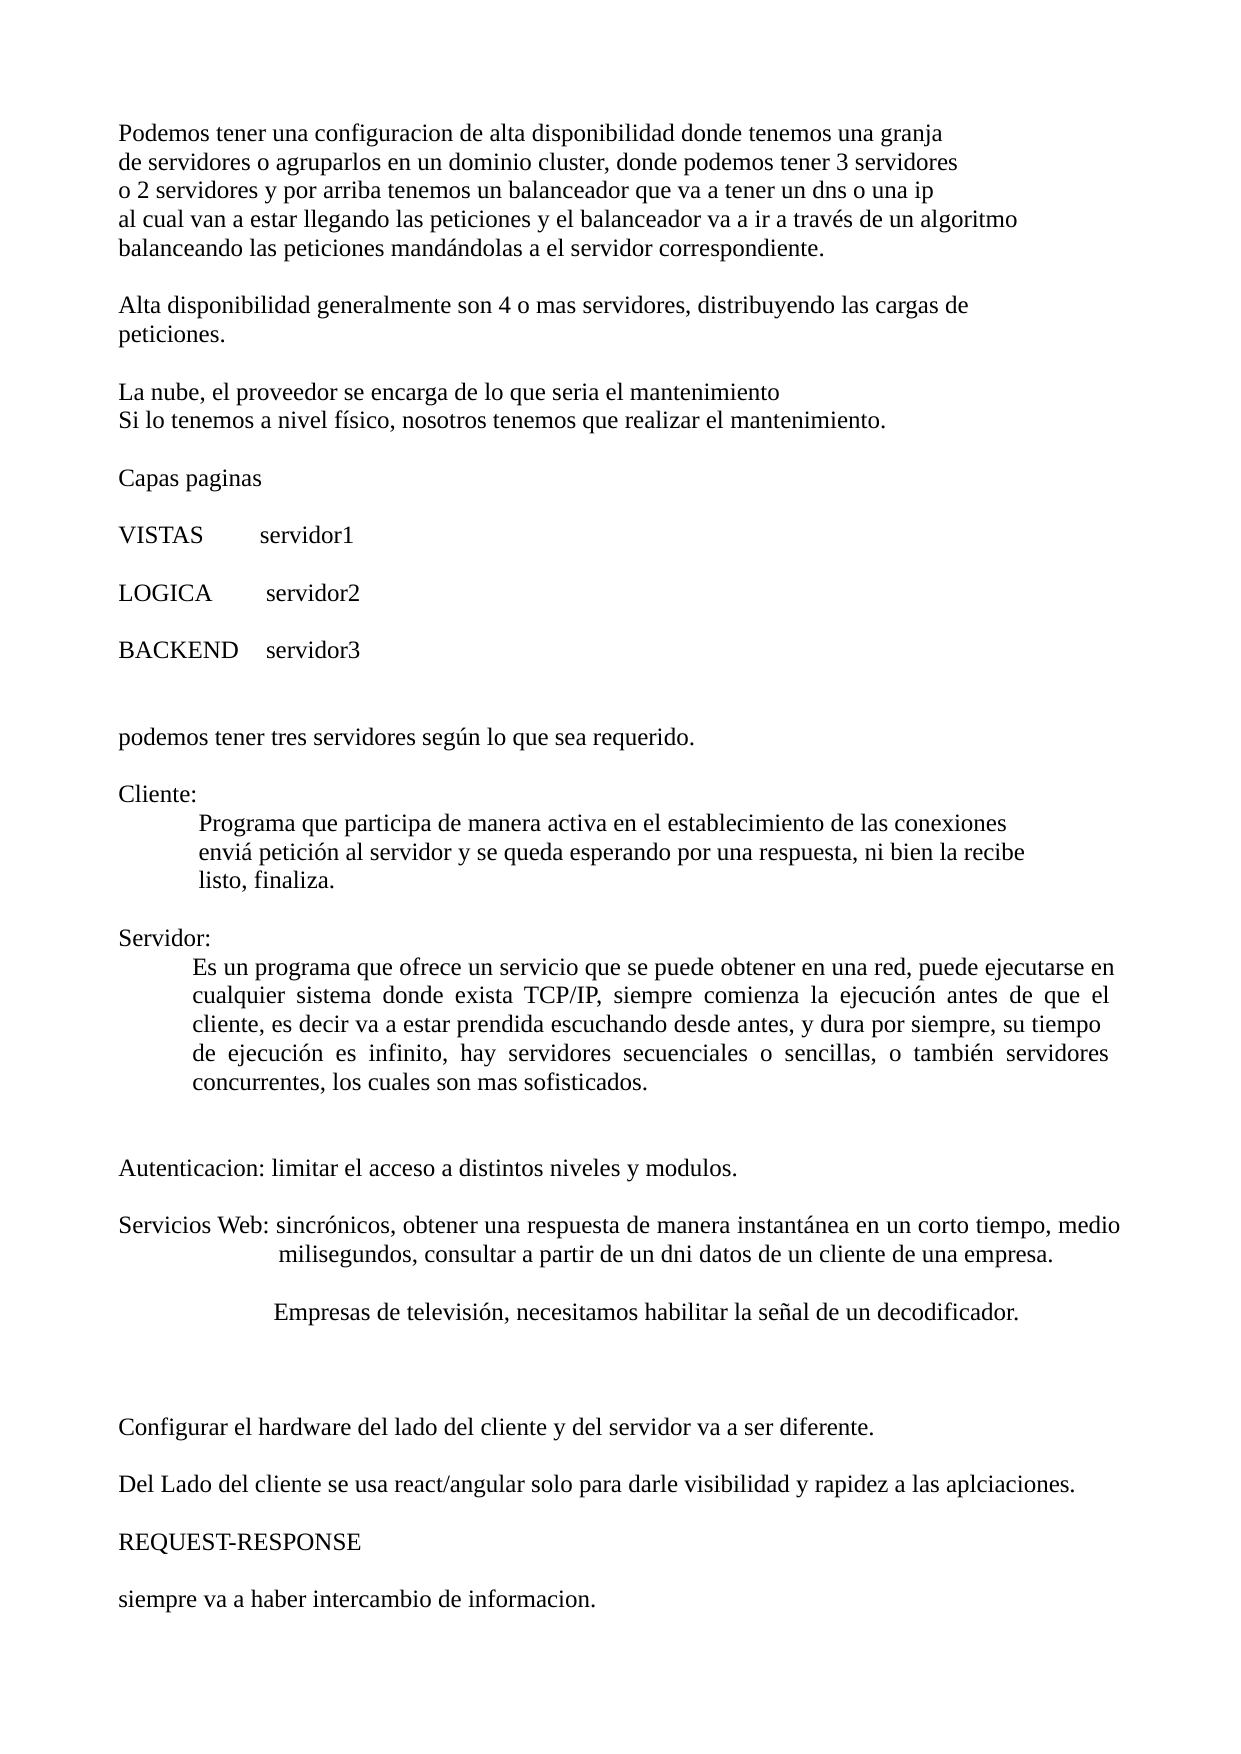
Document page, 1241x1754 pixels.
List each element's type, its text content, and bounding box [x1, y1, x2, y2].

text Configurar el hardware del lado del cliente y del servidor va a ser diferente. [118, 1412, 1122, 1441]
text LOGICA servidor2 [118, 578, 1122, 607]
text podemos tener tres servidores según lo que sea requerido. [118, 722, 1122, 751]
text BACKEND servidor3 [118, 636, 1122, 664]
text Podemos tener una configuracion de alta disponibilidad donde tenemos una granja [118, 118, 1122, 147]
text o 2 servidores y por arriba tenemos un balanceador que va a tener un dns o una ip [118, 176, 1122, 204]
text enviá petición al servidor y se queda esperando por una respuesta, ni bien la recibe [118, 837, 1122, 866]
text peticiones. [118, 319, 1122, 348]
text Autenticacion: limitar el acceso a distintos niveles y modulos. [118, 1153, 1122, 1182]
text Capas paginas [118, 463, 1122, 492]
text Servidor: [118, 923, 1122, 952]
text listo, finaliza. [118, 866, 1122, 894]
text Servicios Web: sincrónicos, obtener una respuesta de manera instantánea en un corto tiempo, medio milisegundos, consultar a partir de un dni datos de un cliente de una empresa. [118, 1211, 1122, 1268]
text Es un programa que ofrece un servicio que se puede obtener en una red, puede ejecutarse en cualquier sistema donde exista TCP/IP, siempre comienza la ejecución antes de que el cliente, es decir va a estar prendida escuchando desde antes, y dura por siempre, su tiempo de ejecución es infinito, hay servidores secuenciales o sencillas, o también servidores concurrentes, los cuales son mas sofisticados. [118, 952, 1122, 1096]
text Programa que participa de manera activa en el establecimiento de las conexiones [118, 808, 1122, 837]
text VISTAS servidor1 [118, 521, 1122, 549]
text REQUEST-RESPONSE [118, 1527, 1122, 1556]
text Del Lado del cliente se usa react/angular solo para darle visibilidad y rapidez a las aplciaciones. [118, 1469, 1122, 1498]
text Alta disponibilidad generalmente son 4 o mas servidores, distribuyendo las cargas de [118, 291, 1122, 319]
text balanceando las peticiones mandándolas a el servidor correspondiente. [118, 233, 1122, 262]
text Cliente: [118, 779, 1122, 808]
text La nube, el proveedor se encarga de lo que seria el mantenimiento [118, 377, 1122, 406]
text Empresas de televisión, necesitamos habilitar la señal de un decodificador. [118, 1297, 1122, 1326]
text siempre va a haber intercambio de informacion. [118, 1584, 1122, 1613]
text Si lo tenemos a nivel físico, nosotros tenemos que realizar el mantenimiento. [118, 406, 1122, 434]
text de servidores o agruparlos en un dominio cluster, donde podemos tener 3 servidores [118, 147, 1122, 176]
text al cual van a estar llegando las peticiones y el balanceador va a ir a través de un algoritmo [118, 204, 1122, 233]
